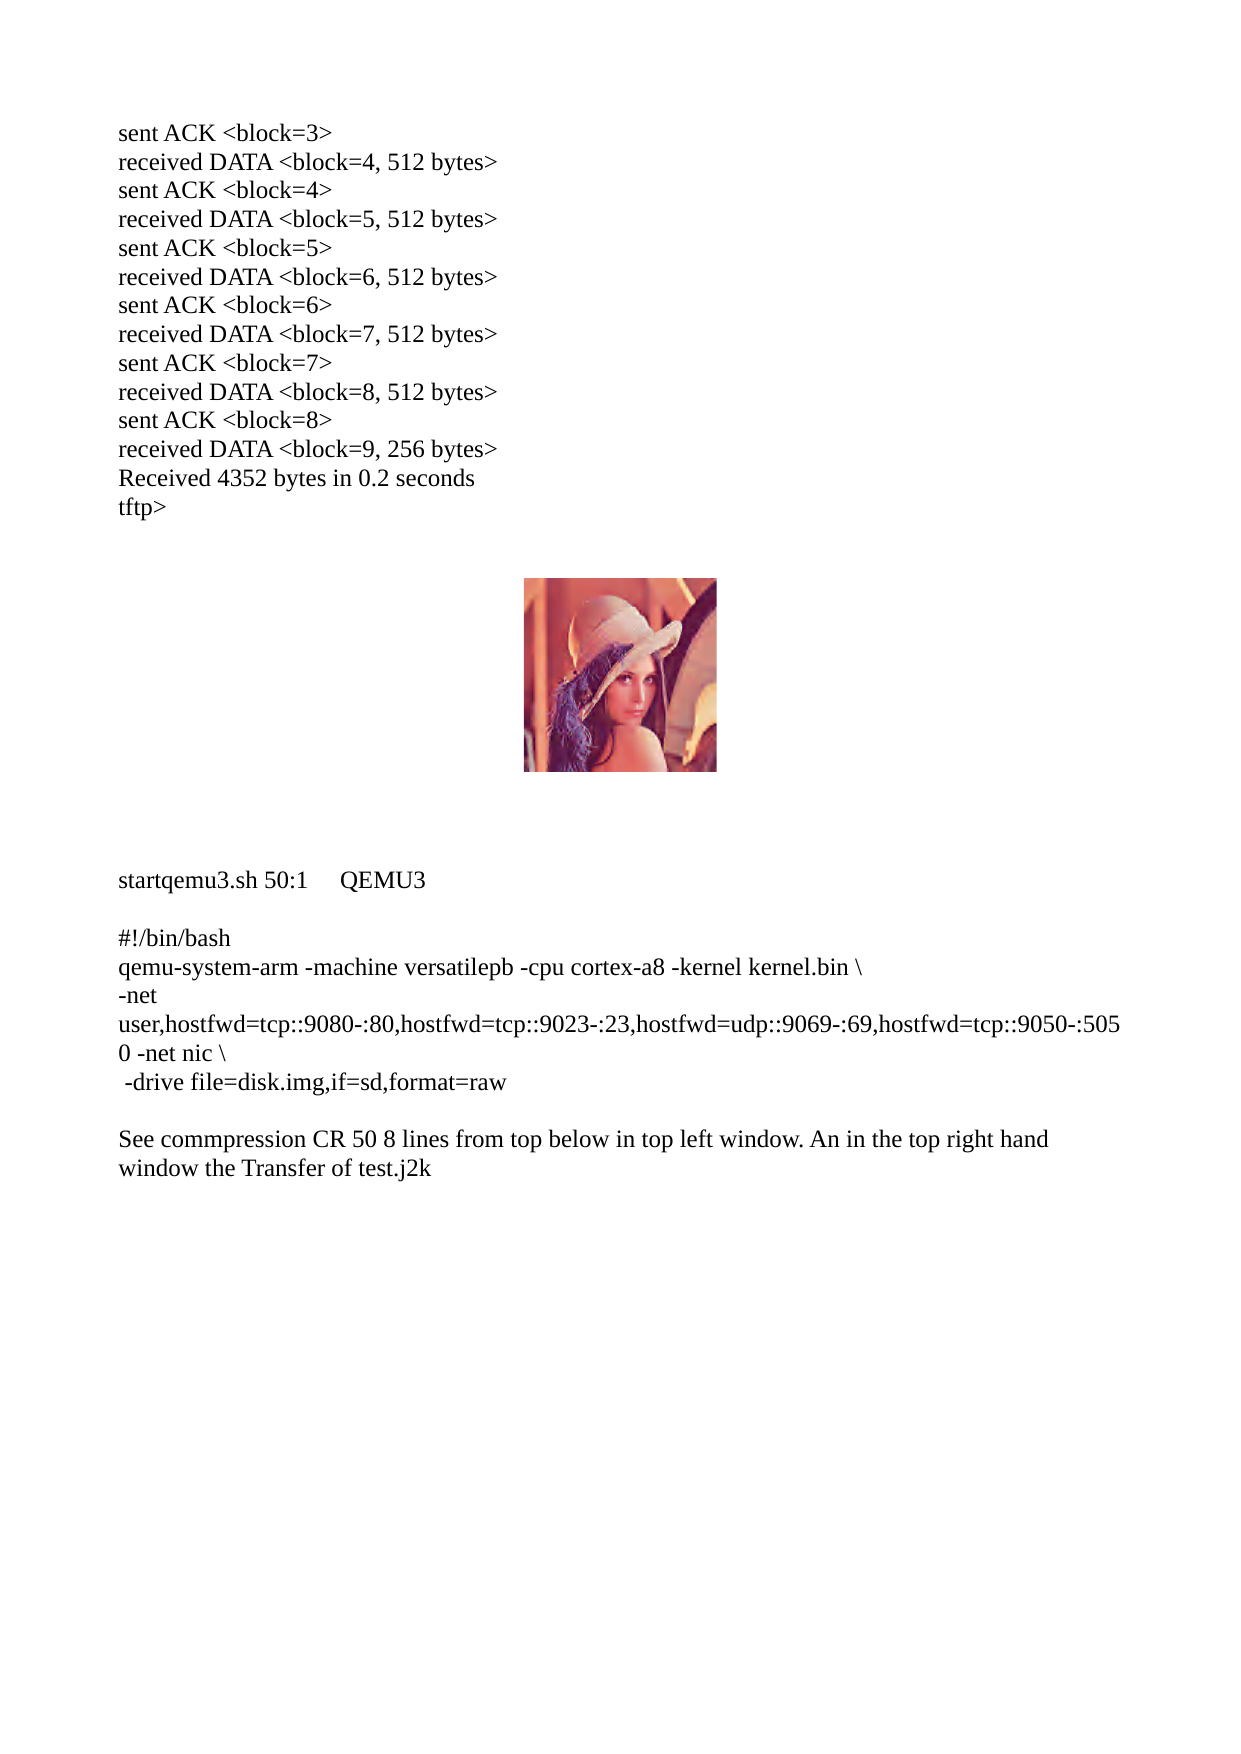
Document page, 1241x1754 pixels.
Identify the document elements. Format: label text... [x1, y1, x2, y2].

text received DATA <block=8, 512 bytes> [118, 377, 1122, 406]
text sent ACK <block=3> [118, 118, 1122, 147]
text received DATA <block=6, 512 bytes> [118, 262, 1122, 291]
text See commpression CR 50 8 lines from top below in top left window. An in the top right hand window the Transfer of test.j2k [118, 1124, 1122, 1182]
picture [523, 578, 717, 772]
text sent ACK <block=4> [118, 176, 1122, 204]
text -drive file=disk.img,if=sd,format=raw [118, 1067, 1122, 1096]
text -net user,hostfwd=tcp::9080-:80,hostfwd=tcp::9023-:23,hostfwd=udp::9069-:69,hostfwd=tcp::9050-:5050 -net nic \ [118, 981, 1122, 1067]
text received DATA <block=5, 512 bytes> [118, 204, 1122, 233]
text Received 4352 bytes in 0.2 seconds [118, 463, 1122, 492]
text sent ACK <block=5> [118, 233, 1122, 262]
text sent ACK <block=7> [118, 348, 1122, 377]
text received DATA <block=4, 512 bytes> [118, 147, 1122, 176]
text received DATA <block=7, 512 bytes> [118, 319, 1122, 348]
text sent ACK <block=8> [118, 406, 1122, 434]
text #!/bin/bash [118, 923, 1122, 952]
text sent ACK <block=6> [118, 291, 1122, 319]
text qemu-system-arm -machine versatilepb -cpu cortex-a8 -kernel kernel.bin \ [118, 952, 1122, 981]
text tftp> [118, 492, 1122, 521]
text received DATA <block=9, 256 bytes> [118, 434, 1122, 463]
text startqemu3.sh 50:1 QEMU3 [118, 866, 1122, 894]
